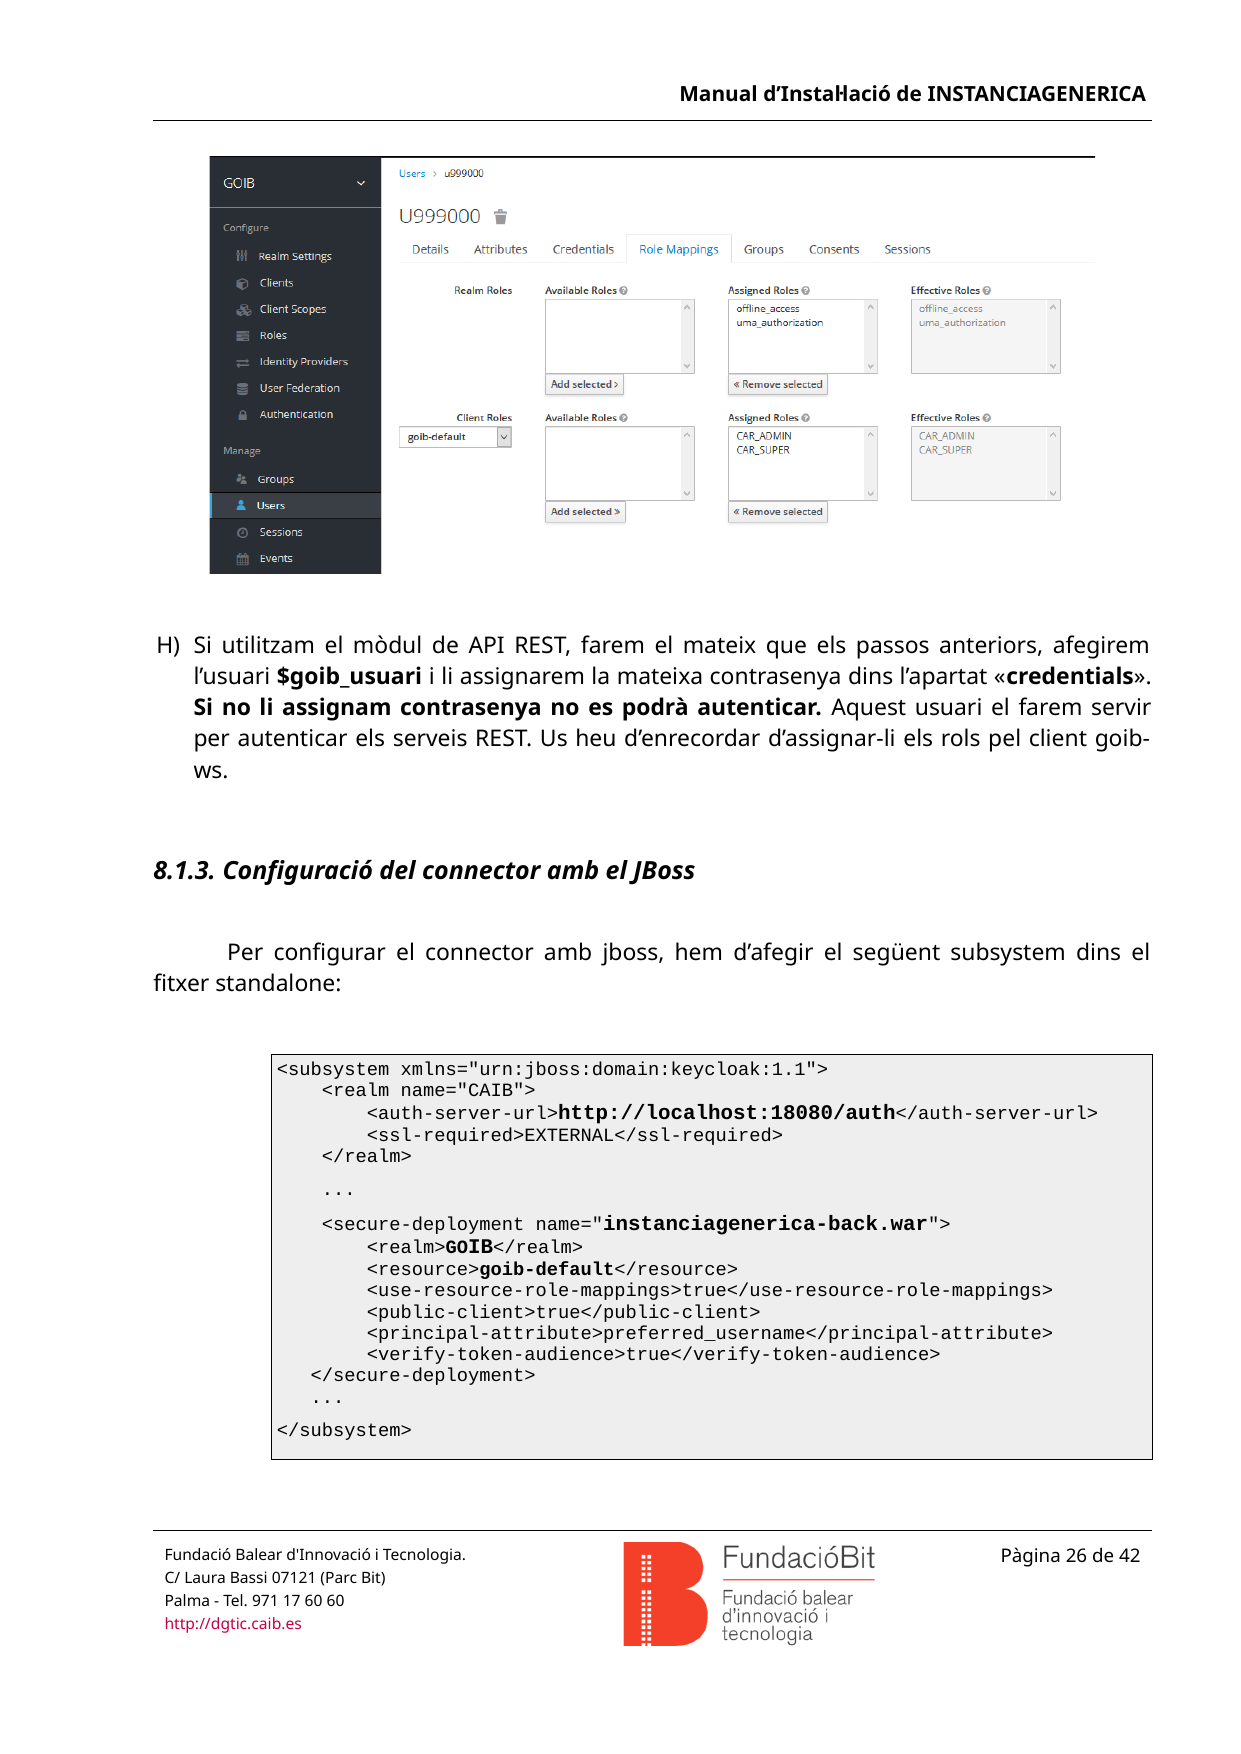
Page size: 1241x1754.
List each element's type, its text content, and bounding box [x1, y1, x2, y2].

list Si utilitzam el mòdul de API REST, farem el mateix que els passos anteriors, afegirem l’usuari $goib_usuari i li assignarem la mateixa contrasenya dins l’apartat «credentials». Si no li assignam contrasenya no es podrà autenticar. Aquest usuari el farem servir per autenticar els serveis REST. Us heu d’enrecordar d’assignar-li els rols pel client goib-ws. [156, 628, 1152, 785]
table_header <subsystem xmlns="urn:jboss:domain:keycloak:1.1"> <realm name="CAIB"> <auth-server-url>http://localhost:18080/auth</auth-server-url> <ssl-required>EXTERNAL</ssl-required> </realm> ... <secure-deployment name="instanciagenerica-back.war"> <realm>GOIB</realm> <resource>goib-default</resource> <use-resource-role-mappings>true</use-resource-role-mappings> <public-client>true</public-client> <principal-attribute>preferred_username</principal-attribute> <verify-token-audience>true</verify-token-audience> </secure-deployment> ... </subsystem> [272, 1055, 1152, 1459]
picture [209, 156, 1096, 574]
subtitle Configuració del connector amb el JBoss [153, 853, 1152, 887]
picture [623, 1542, 875, 1646]
text Per configurar el connector amb jboss, hem d’afegir el següent subsystem dins el fitxer standalone: [153, 936, 1152, 999]
